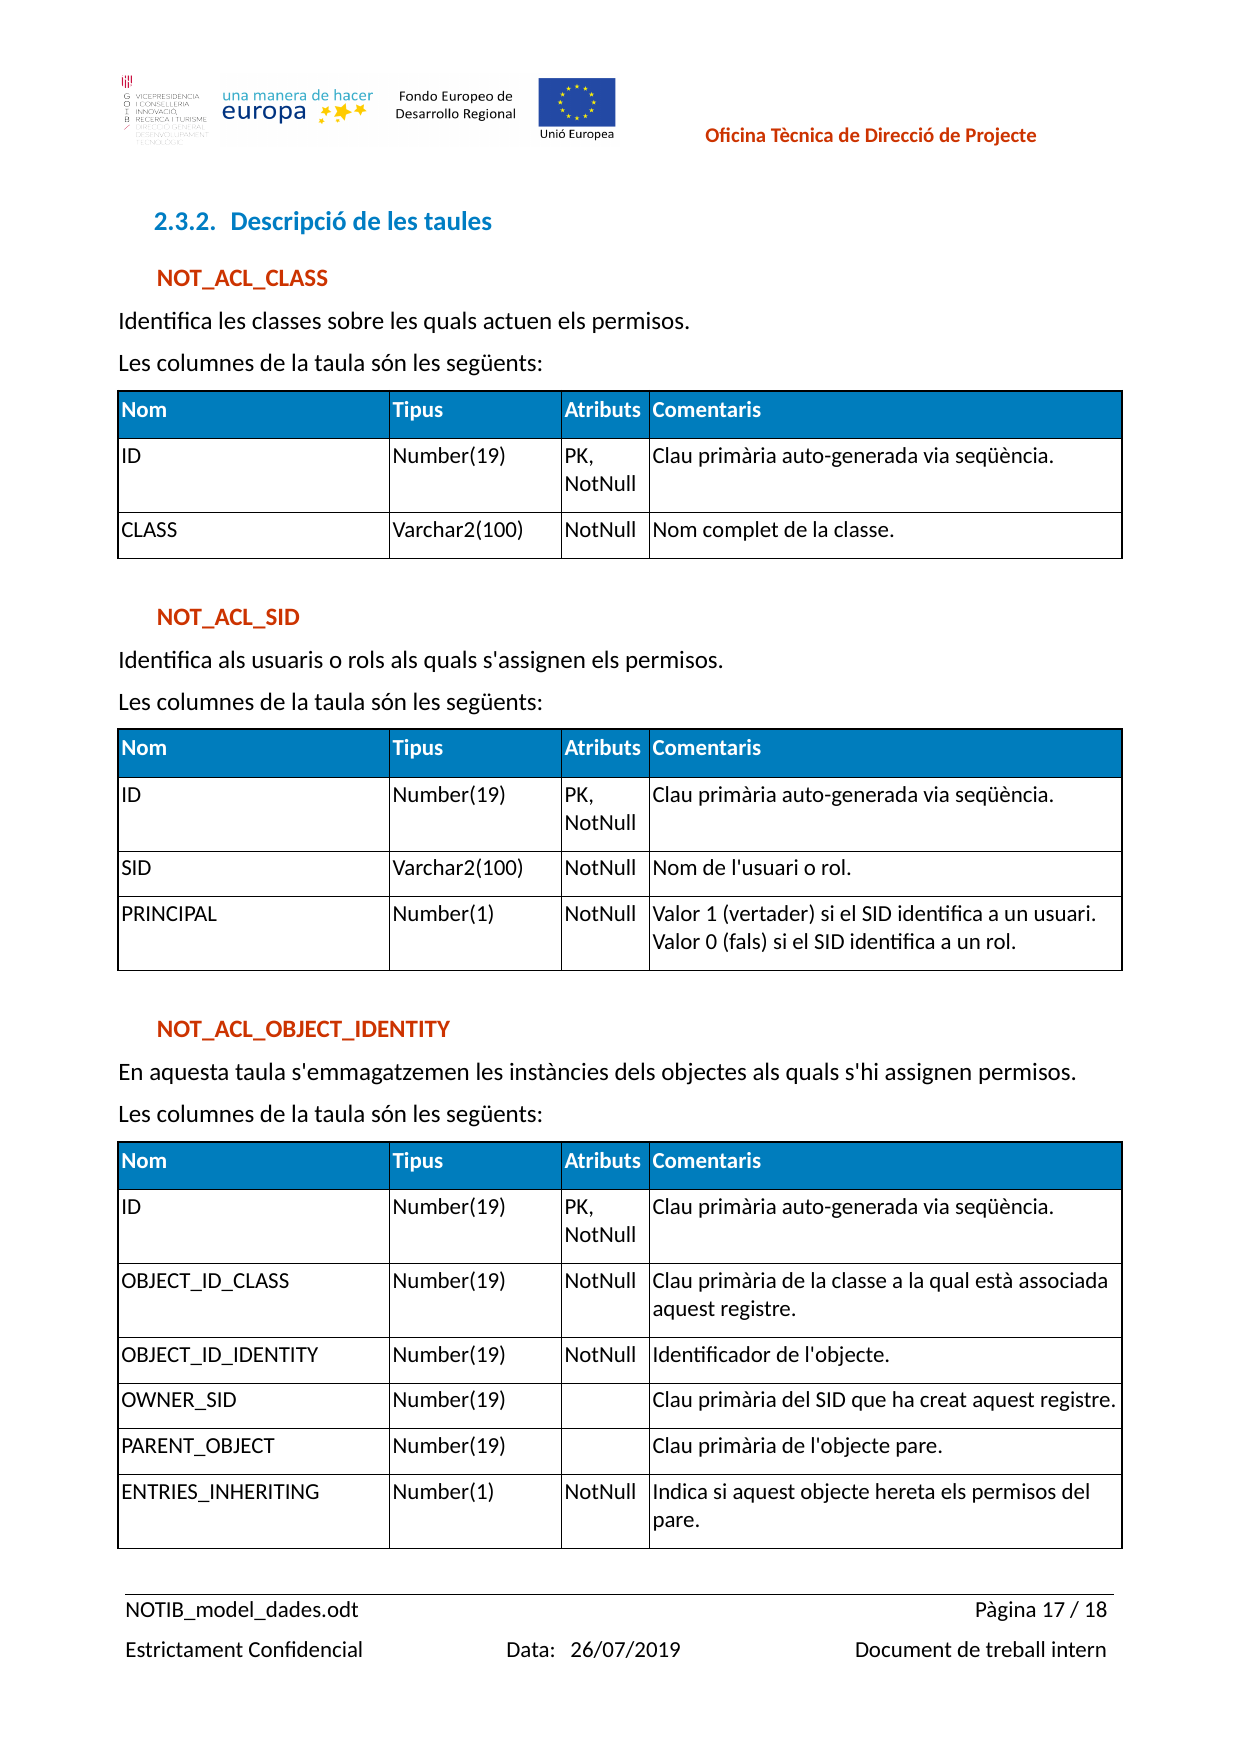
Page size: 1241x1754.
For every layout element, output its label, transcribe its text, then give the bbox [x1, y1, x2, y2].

text Les columnes de la taula són les següents: [118, 347, 1122, 378]
table_cell PK, NotNull [562, 778, 649, 851]
table_cell Varchar2(100) [390, 513, 561, 558]
table_cell CLASS [119, 513, 389, 558]
table_cell NotNull [562, 852, 649, 896]
table_header Tipus [390, 1143, 561, 1189]
table_cell Nom de l'usuari o rol. [650, 852, 1121, 896]
table_cell Number(1) [390, 897, 561, 970]
table_cell Clau primària auto-generada via seqüència. [650, 778, 1121, 851]
table_cell Number(19) [390, 1384, 561, 1428]
table_cell NotNull [562, 897, 649, 970]
subtitle NOT_ACL_OBJECT_IDENTITY [157, 983, 1122, 1044]
table_cell PRINCIPAL [119, 897, 389, 970]
subtitle Descripció de les taules [153, 204, 1122, 237]
table_cell PARENT_OBJECT [119, 1429, 389, 1474]
text En aquesta taula s'emmagatzemen les instàncies dels objectes als quals s'hi assignen permisos. [118, 1056, 1122, 1087]
table_cell NotNull [562, 1338, 649, 1382]
table_header Comentaris [650, 730, 1121, 777]
table_cell Number(1) [390, 1475, 561, 1548]
table_cell SID [119, 852, 389, 896]
table_cell Varchar2(100) [390, 852, 561, 896]
table_cell Valor 1 (vertader) si el SID identifica a un usuari. Valor 0 (fals) si el SID identifica a un rol. [650, 897, 1121, 970]
table_cell OBJECT_ID_IDENTITY [119, 1338, 389, 1382]
table_cell Indica si aquest objecte hereta els permisos del pare. [650, 1475, 1121, 1548]
table_header Tipus [390, 392, 561, 438]
table_cell Clau primària del SID que ha creat aquest registre. [650, 1384, 1121, 1428]
table_cell NotNull [562, 1475, 649, 1548]
table_cell NotNull [562, 1264, 649, 1337]
table_cell Number(19) [390, 1338, 561, 1382]
table_cell NotNull [562, 513, 649, 558]
text Identifica als usuaris o rols als quals s'assignen els permisos. [118, 644, 1122, 674]
subtitle NOT_ACL_CLASS [157, 262, 1122, 293]
table_cell OBJECT_ID_CLASS [119, 1264, 389, 1337]
table_header Nom [119, 1143, 389, 1189]
table_cell PK, NotNull [562, 439, 649, 512]
table_cell Number(19) [390, 1190, 561, 1263]
table_cell Number(19) [390, 439, 561, 512]
table_cell ENTRIES_INHERITING [119, 1475, 389, 1548]
table_header Atributs [562, 730, 649, 777]
table_cell Clau primària de la classe a la qual està associada aquest registre. [650, 1264, 1121, 1337]
table_cell Number(19) [390, 778, 561, 851]
table_cell [562, 1384, 649, 1428]
table_cell Number(19) [390, 1264, 561, 1337]
text Les columnes de la taula són les següents: [118, 686, 1122, 717]
table_cell ID [119, 778, 389, 851]
table_cell Number(19) [390, 1429, 561, 1474]
table_header Tipus [390, 730, 561, 777]
table_cell ID [119, 1190, 389, 1263]
table_header Comentaris [650, 1143, 1121, 1189]
text Les columnes de la taula són les següents: [118, 1098, 1122, 1129]
table_cell PK, NotNull [562, 1190, 649, 1263]
table_header Atributs [562, 392, 649, 438]
picture [118, 73, 213, 147]
table_header Nom [119, 392, 389, 438]
table_cell Clau primària de l'objecte pare. [650, 1429, 1121, 1474]
table_cell Clau primària auto-generada via seqüència. [650, 1190, 1121, 1263]
table_cell Clau primària auto-generada via seqüència. [650, 439, 1121, 512]
table_cell Identificador de l'objecte. [650, 1338, 1121, 1382]
table_cell ID [119, 439, 389, 512]
table_header Nom [119, 730, 389, 777]
picture [219, 73, 621, 147]
table_header Comentaris [650, 392, 1121, 438]
table_cell OWNER_SID [119, 1384, 389, 1428]
text Identifica les classes sobre les quals actuen els permisos. [118, 305, 1122, 336]
table_cell Nom complet de la classe. [650, 513, 1121, 558]
table_cell [562, 1429, 649, 1474]
table_header Atributs [562, 1143, 649, 1189]
subtitle NOT_ACL_SID [157, 570, 1122, 631]
